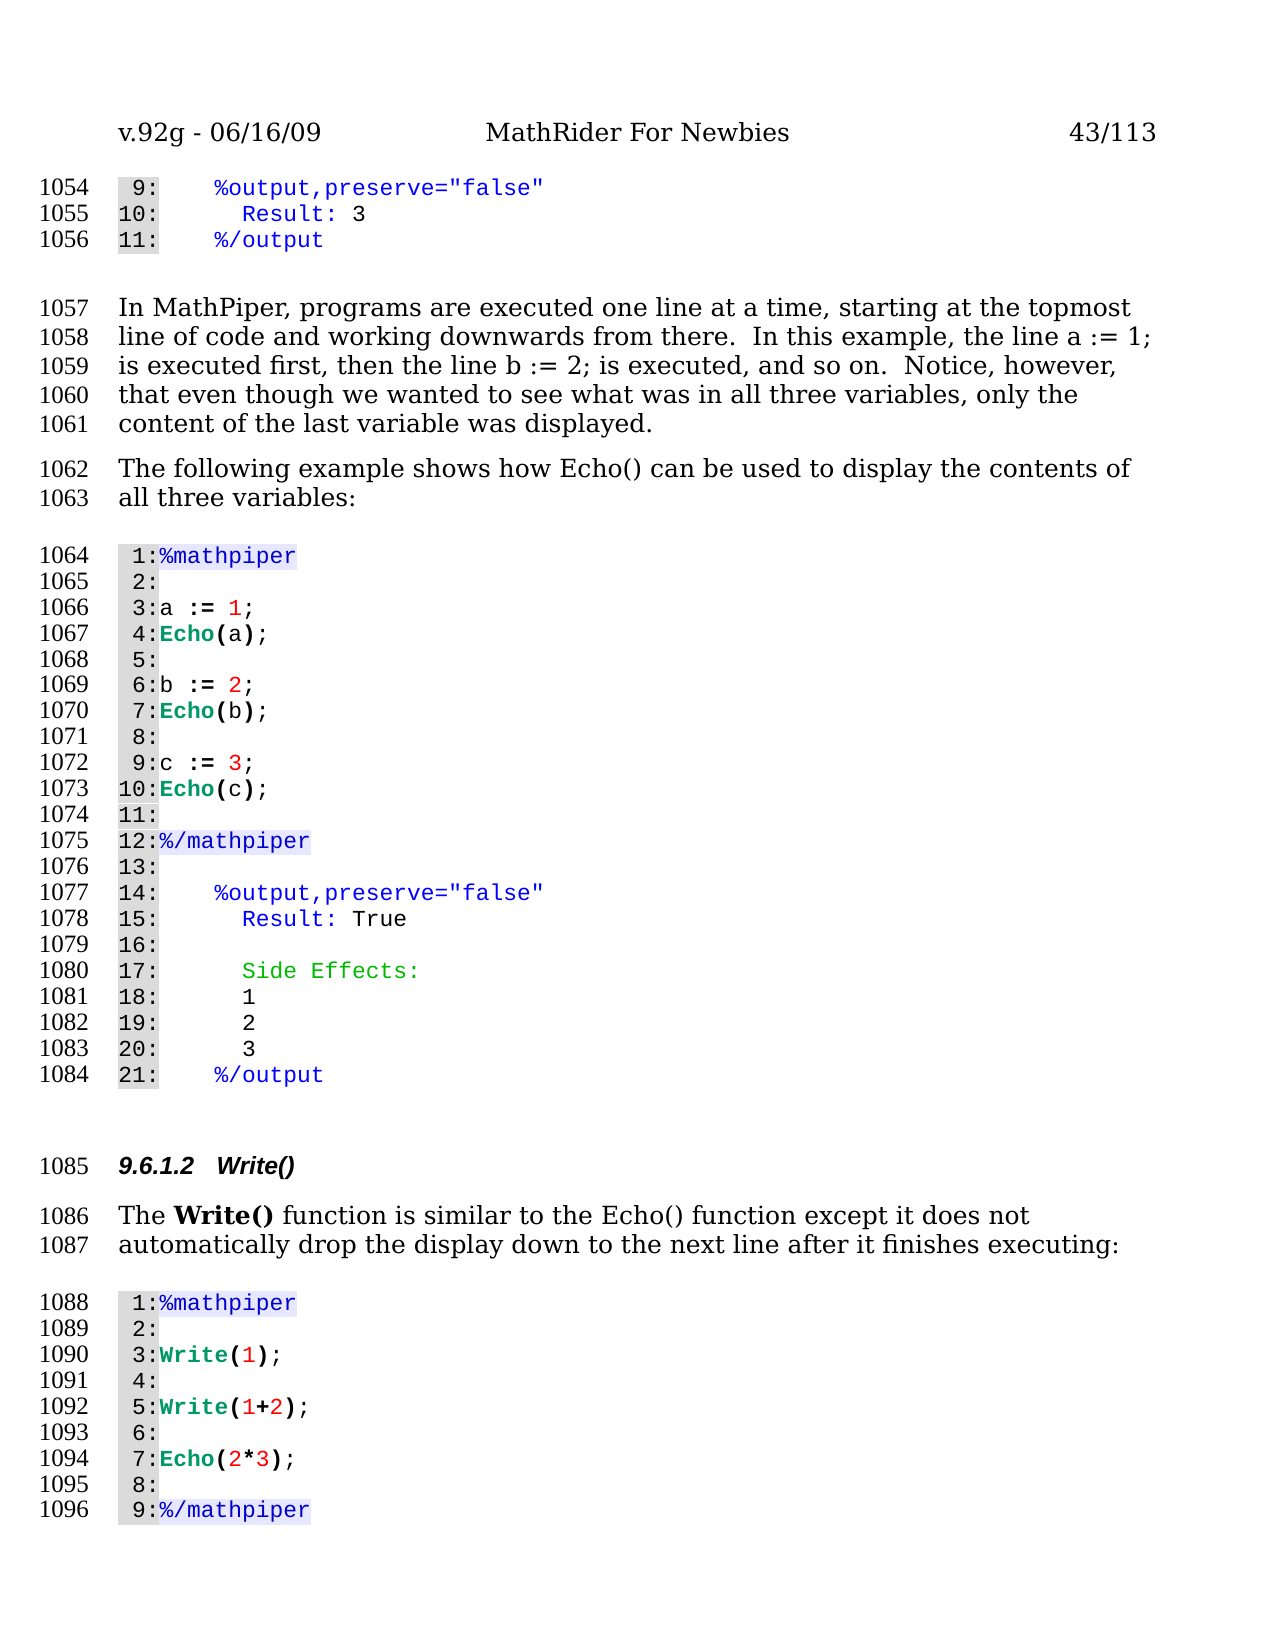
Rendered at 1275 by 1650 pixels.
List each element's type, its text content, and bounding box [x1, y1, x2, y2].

text 20: 3 [118, 1037, 1157, 1063]
text 18: 1 [118, 985, 1157, 1011]
text 12:%/mathpiper [118, 829, 1157, 855]
text 11: %/output [118, 229, 1157, 254]
text 14: %output,preserve="false" [118, 881, 1157, 907]
text 13: [118, 855, 1157, 881]
text 9: %output,preserve="false" [118, 177, 1157, 203]
text 3:Write(1); [118, 1343, 1157, 1369]
text 1:%mathpiper [118, 544, 1157, 570]
text 1:%mathpiper [118, 1291, 1157, 1317]
text 7:Echo(b); [118, 700, 1157, 726]
text The Write() function is similar to the Echo() function except it does not automatically drop the display down to the next line after it finishes executing: [118, 1201, 1157, 1259]
text 7:Echo(2*3); [118, 1447, 1157, 1473]
text 9:%/mathpiper [118, 1499, 1157, 1525]
text 8: [118, 1473, 1157, 1499]
text 4: [118, 1369, 1157, 1395]
text 6: [118, 1421, 1157, 1447]
text 4:Echo(a); [118, 622, 1157, 648]
subtitle Write() [118, 1151, 1157, 1180]
text 3:a := 1; [118, 596, 1157, 622]
text 10: Result: 3 [118, 203, 1157, 229]
text 8: [118, 726, 1157, 752]
text 6:b := 2; [118, 674, 1157, 700]
text 5: [118, 648, 1157, 674]
text 2: [118, 1317, 1157, 1343]
text 9:c := 3; [118, 752, 1157, 778]
text In MathPiper, programs are executed one line at a time, starting at the topmost line of code and working downwards from there. In this example, the line a := 1; is executed first, then the line b := 2; is executed, and so on. Notice, however, that even though we wanted to see what was in all three variables, only the content of the last variable was displayed. [118, 293, 1157, 439]
text 16: [118, 933, 1157, 959]
text 21: %/output [118, 1063, 1157, 1089]
text The following example shows how Echo() can be used to display the contents of all three variables: [118, 454, 1157, 512]
text 19: 2 [118, 1011, 1157, 1037]
text 17: Side Effects: [118, 959, 1157, 985]
text 5:Write(1+2); [118, 1395, 1157, 1421]
text 2: [118, 570, 1157, 596]
text 15: Result: True [118, 907, 1157, 933]
text 11: [118, 803, 1157, 829]
text 10:Echo(c); [118, 778, 1157, 803]
